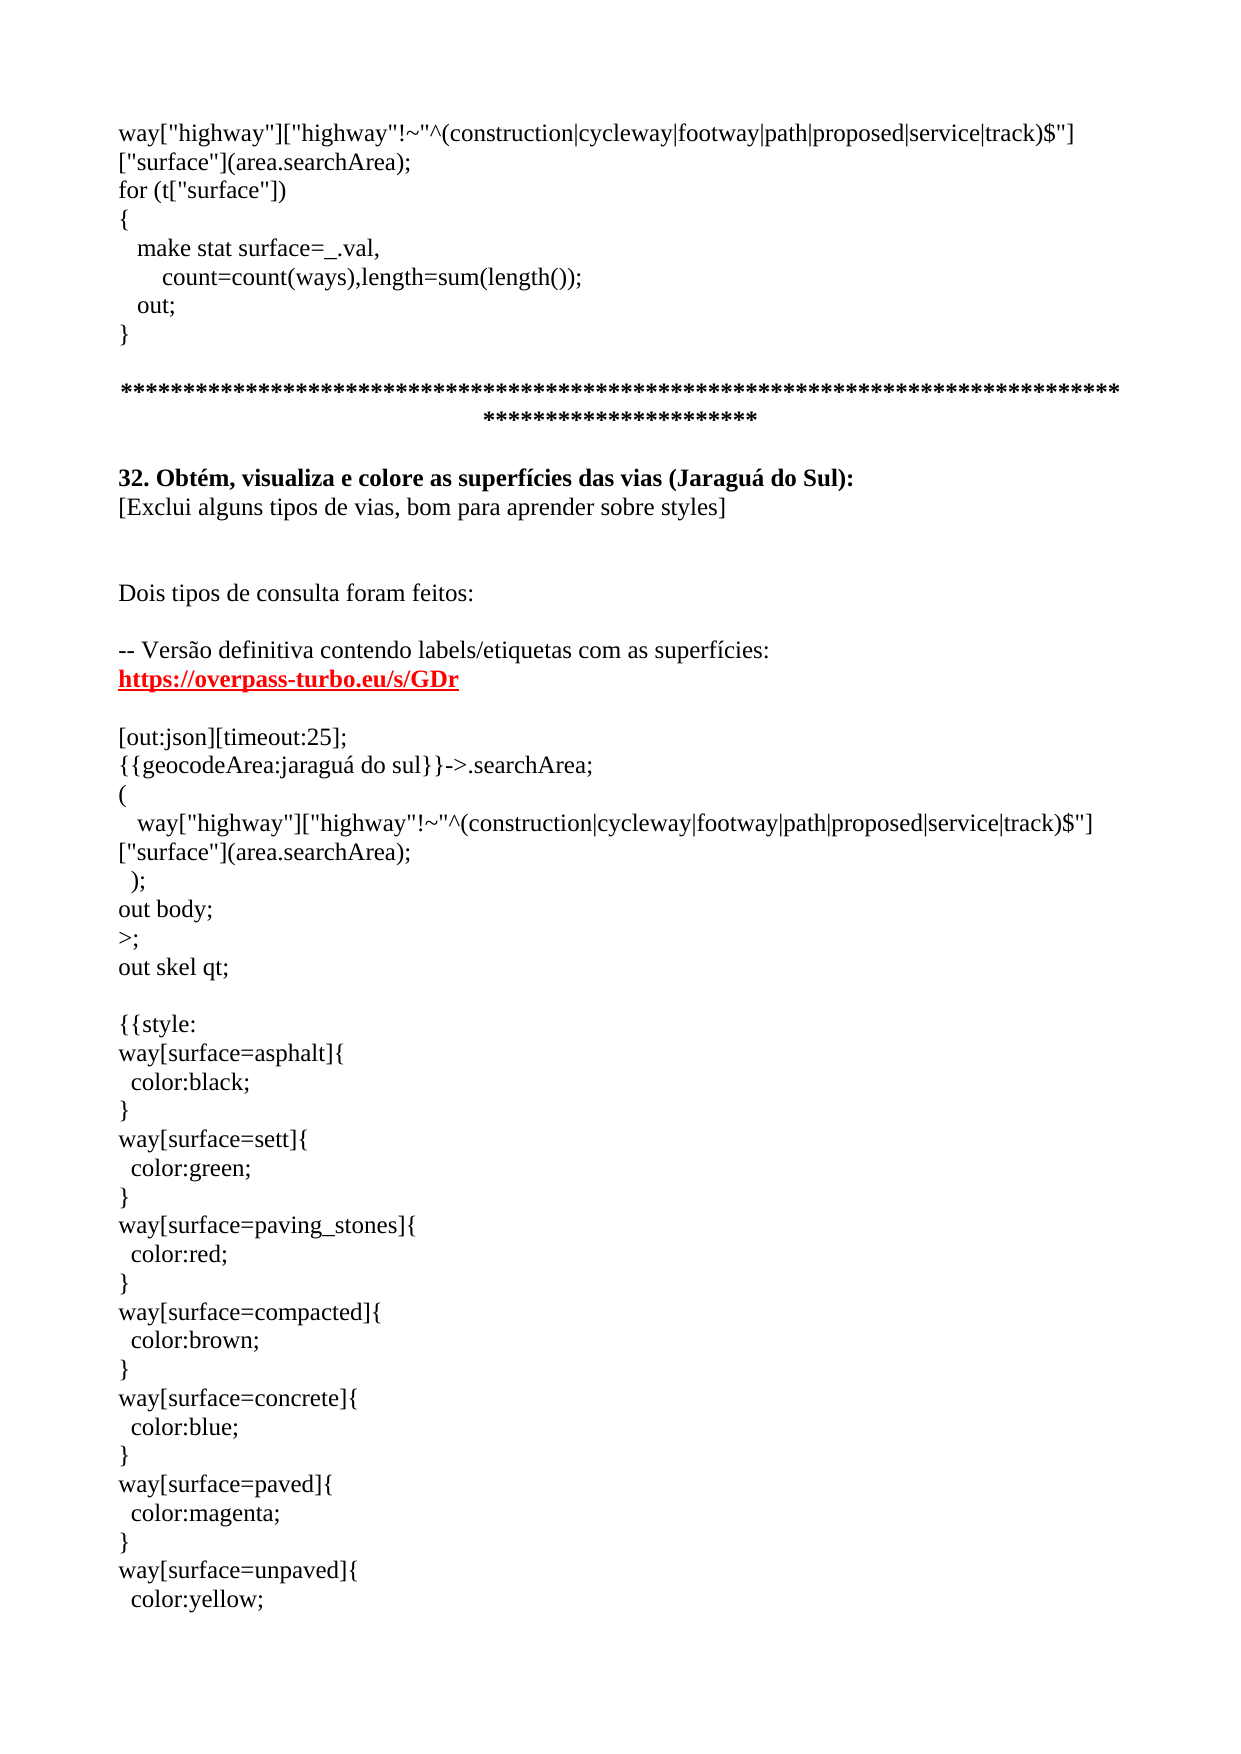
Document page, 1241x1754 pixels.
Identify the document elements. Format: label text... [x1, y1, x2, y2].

text color:black; [118, 1067, 1122, 1096]
text ); [118, 866, 1122, 894]
text color:red; [118, 1239, 1122, 1268]
text make stat surface=_.val, [118, 233, 1122, 262]
text out; [118, 291, 1122, 319]
text way[surface=unpaved]{ [118, 1556, 1122, 1584]
text 32. Obtém, visualiza e colore as superfícies das vias (Jaraguá do Sul): [118, 463, 1122, 492]
text way["highway"]["highway"!~"^(construction|cycleway|footway|path|proposed|service|track)$"]["surface"](area.searchArea); [118, 118, 1122, 176]
text color:magenta; [118, 1498, 1122, 1527]
text -- Versão definitiva contendo labels/etiquetas com as superfícies: [118, 636, 1122, 664]
text for (t["surface"]) [118, 176, 1122, 204]
text ****************************************************************************************************** [118, 377, 1122, 434]
text color:brown; [118, 1326, 1122, 1354]
text way[surface=paving_stones]{ [118, 1211, 1122, 1239]
text } [118, 1441, 1122, 1469]
text way[surface=sett]{ [118, 1124, 1122, 1153]
text way[surface=paved]{ [118, 1469, 1122, 1498]
text } [118, 319, 1122, 348]
text color:blue; [118, 1412, 1122, 1441]
text way["highway"]["highway"!~"^(construction|cycleway|footway|path|proposed|service|track)$"]["surface"](area.searchArea); [118, 808, 1122, 866]
text { [118, 204, 1122, 233]
text ( [118, 779, 1122, 808]
text color:green; [118, 1153, 1122, 1182]
text Dois tipos de consulta foram feitos: [118, 578, 1122, 607]
text >; [118, 923, 1122, 952]
text } [118, 1268, 1122, 1297]
text way[surface=compacted]{ [118, 1297, 1122, 1326]
text way[surface=concrete]{ [118, 1383, 1122, 1412]
text count=count(ways),length=sum(length()); [118, 262, 1122, 291]
text } [118, 1527, 1122, 1556]
text out skel qt; [118, 952, 1122, 981]
text color:yellow; [118, 1584, 1122, 1613]
text {{style: [118, 1009, 1122, 1038]
text } [118, 1096, 1122, 1124]
text [Exclui alguns tipos de vias, bom para aprender sobre styles] [118, 492, 1122, 521]
text https://overpass-turbo.eu/s/GDr [118, 664, 1122, 693]
text {{geocodeArea:jaraguá do sul}}->.searchArea; [118, 751, 1122, 779]
text [out:json][timeout:25]; [118, 722, 1122, 751]
text } [118, 1354, 1122, 1383]
text } [118, 1182, 1122, 1211]
text way[surface=asphalt]{ [118, 1038, 1122, 1067]
text out body; [118, 894, 1122, 923]
